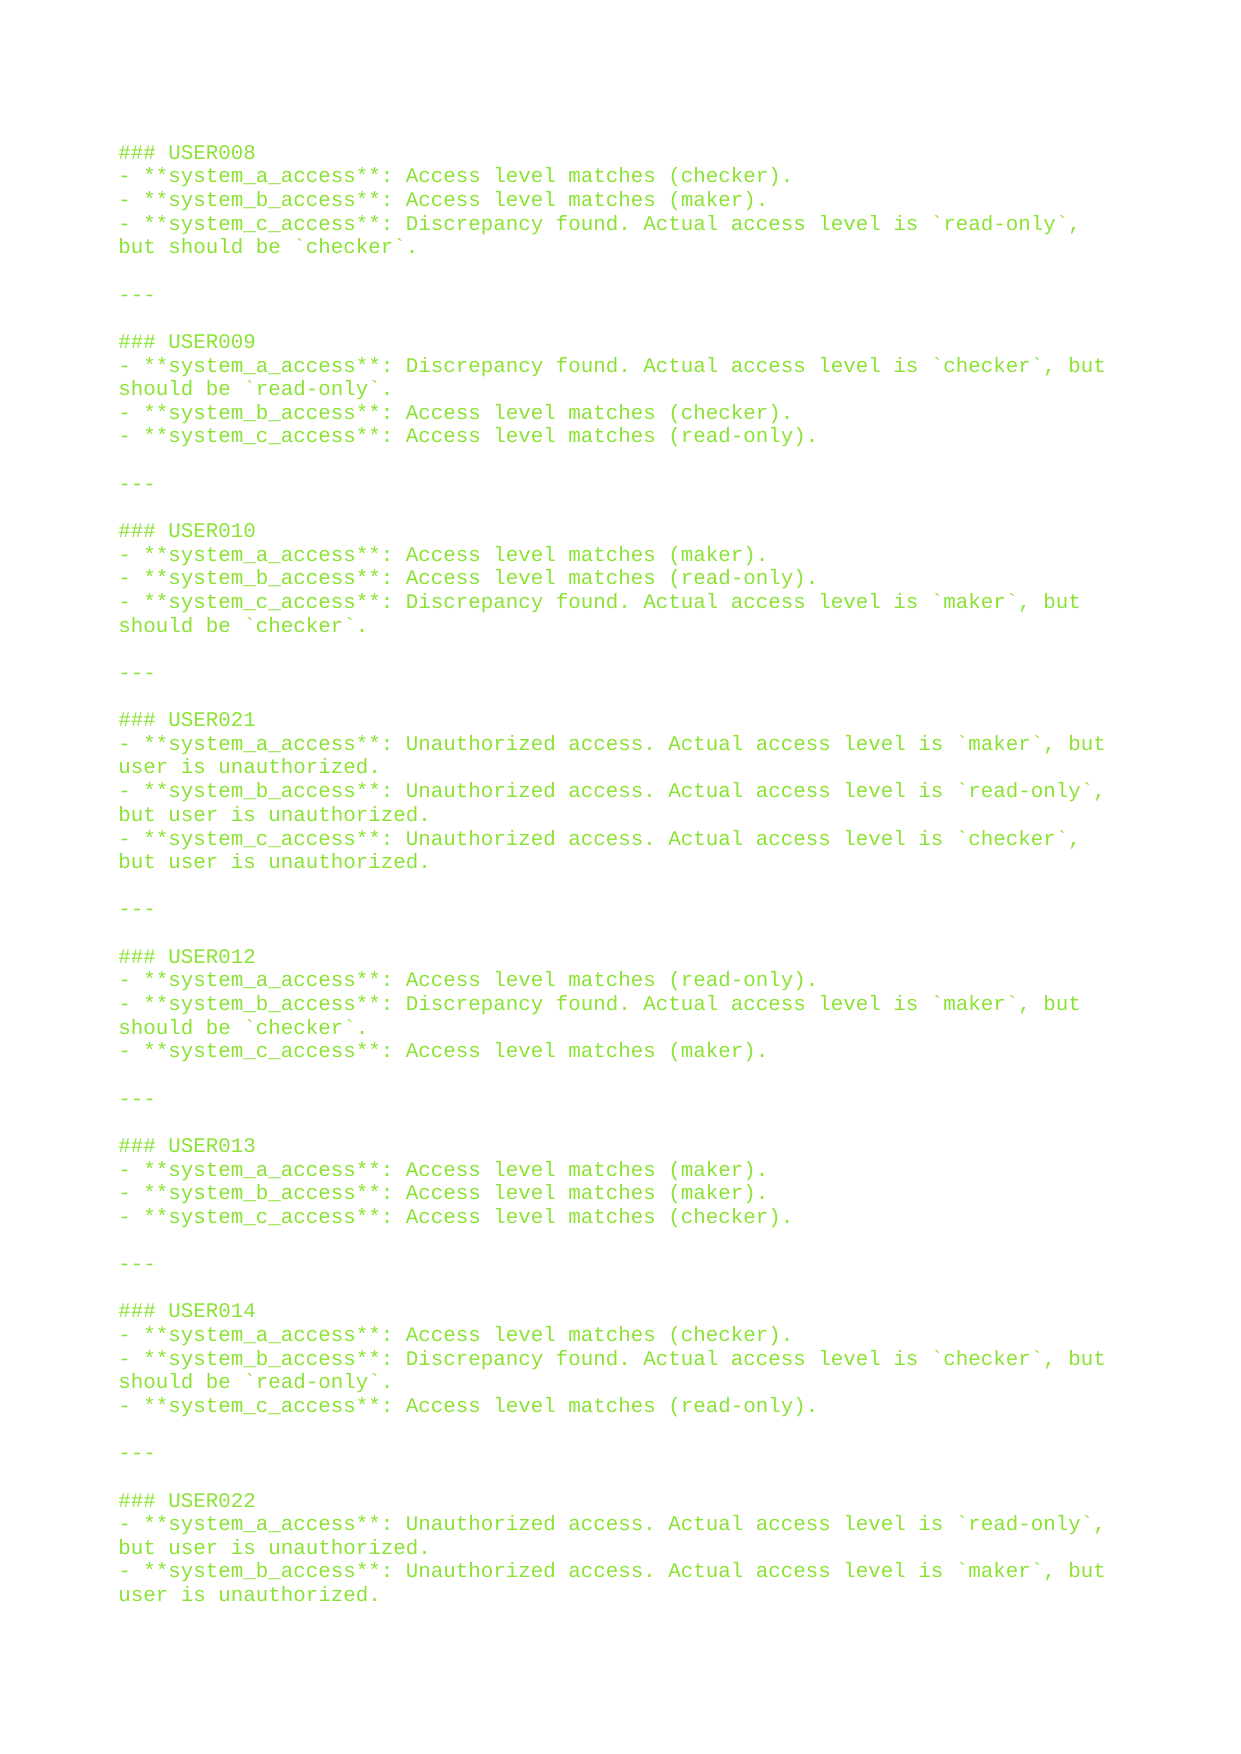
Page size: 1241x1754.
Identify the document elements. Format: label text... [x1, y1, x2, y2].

text - **system_c_access**: Unauthorized access. Actual access level is `checker`, but user is unauthorized. [118, 827, 1122, 875]
text - **system_c_access**: Access level matches (read-only). [118, 426, 1122, 449]
text --- [118, 898, 1122, 922]
text ### USER009 [118, 331, 1122, 354]
text - **system_b_access**: Unauthorized access. Actual access level is `read-only`, but user is unauthorized. [118, 780, 1122, 827]
text --- [118, 1253, 1122, 1277]
text - **system_b_access**: Access level matches (read-only). [118, 567, 1122, 591]
text - **system_c_access**: Discrepancy found. Actual access level is `maker`, but should be `checker`. [118, 591, 1122, 638]
text - **system_a_access**: Access level matches (checker). [118, 165, 1122, 189]
text --- [118, 1442, 1122, 1466]
text - **system_c_access**: Access level matches (maker). [118, 1040, 1122, 1064]
text - **system_a_access**: Unauthorized access. Actual access level is `maker`, but user is unauthorized. [118, 733, 1122, 780]
text - **system_b_access**: Discrepancy found. Actual access level is `checker`, but should be `read-only`. [118, 1348, 1122, 1395]
text - **system_c_access**: Access level matches (checker). [118, 1206, 1122, 1229]
text ### USER010 [118, 520, 1122, 544]
text --- [118, 662, 1122, 686]
text - **system_b_access**: Unauthorized access. Actual access level is `maker`, but user is unauthorized. [118, 1561, 1122, 1608]
text --- [118, 284, 1122, 307]
text ### USER013 [118, 1135, 1122, 1158]
text --- [118, 473, 1122, 496]
text - **system_c_access**: Access level matches (read-only). [118, 1395, 1122, 1419]
text - **system_a_access**: Access level matches (checker). [118, 1324, 1122, 1348]
text - **system_b_access**: Access level matches (maker). [118, 189, 1122, 213]
text - **system_b_access**: Access level matches (checker). [118, 402, 1122, 426]
text - **system_c_access**: Discrepancy found. Actual access level is `read-only`, but should be `checker`. [118, 213, 1122, 260]
text ### USER021 [118, 709, 1122, 733]
text ### USER022 [118, 1489, 1122, 1513]
text ### USER014 [118, 1300, 1122, 1324]
text - **system_a_access**: Access level matches (read-only). [118, 969, 1122, 993]
text ### USER008 [118, 142, 1122, 165]
text - **system_a_access**: Unauthorized access. Actual access level is `read-only`, but user is unauthorized. [118, 1513, 1122, 1561]
text - **system_a_access**: Access level matches (maker). [118, 544, 1122, 567]
text --- [118, 1088, 1122, 1111]
text - **system_b_access**: Discrepancy found. Actual access level is `maker`, but should be `checker`. [118, 993, 1122, 1040]
text ### USER012 [118, 946, 1122, 969]
text - **system_a_access**: Access level matches (maker). [118, 1158, 1122, 1182]
text - **system_b_access**: Access level matches (maker). [118, 1182, 1122, 1206]
text - **system_a_access**: Discrepancy found. Actual access level is `checker`, but should be `read-only`. [118, 354, 1122, 402]
